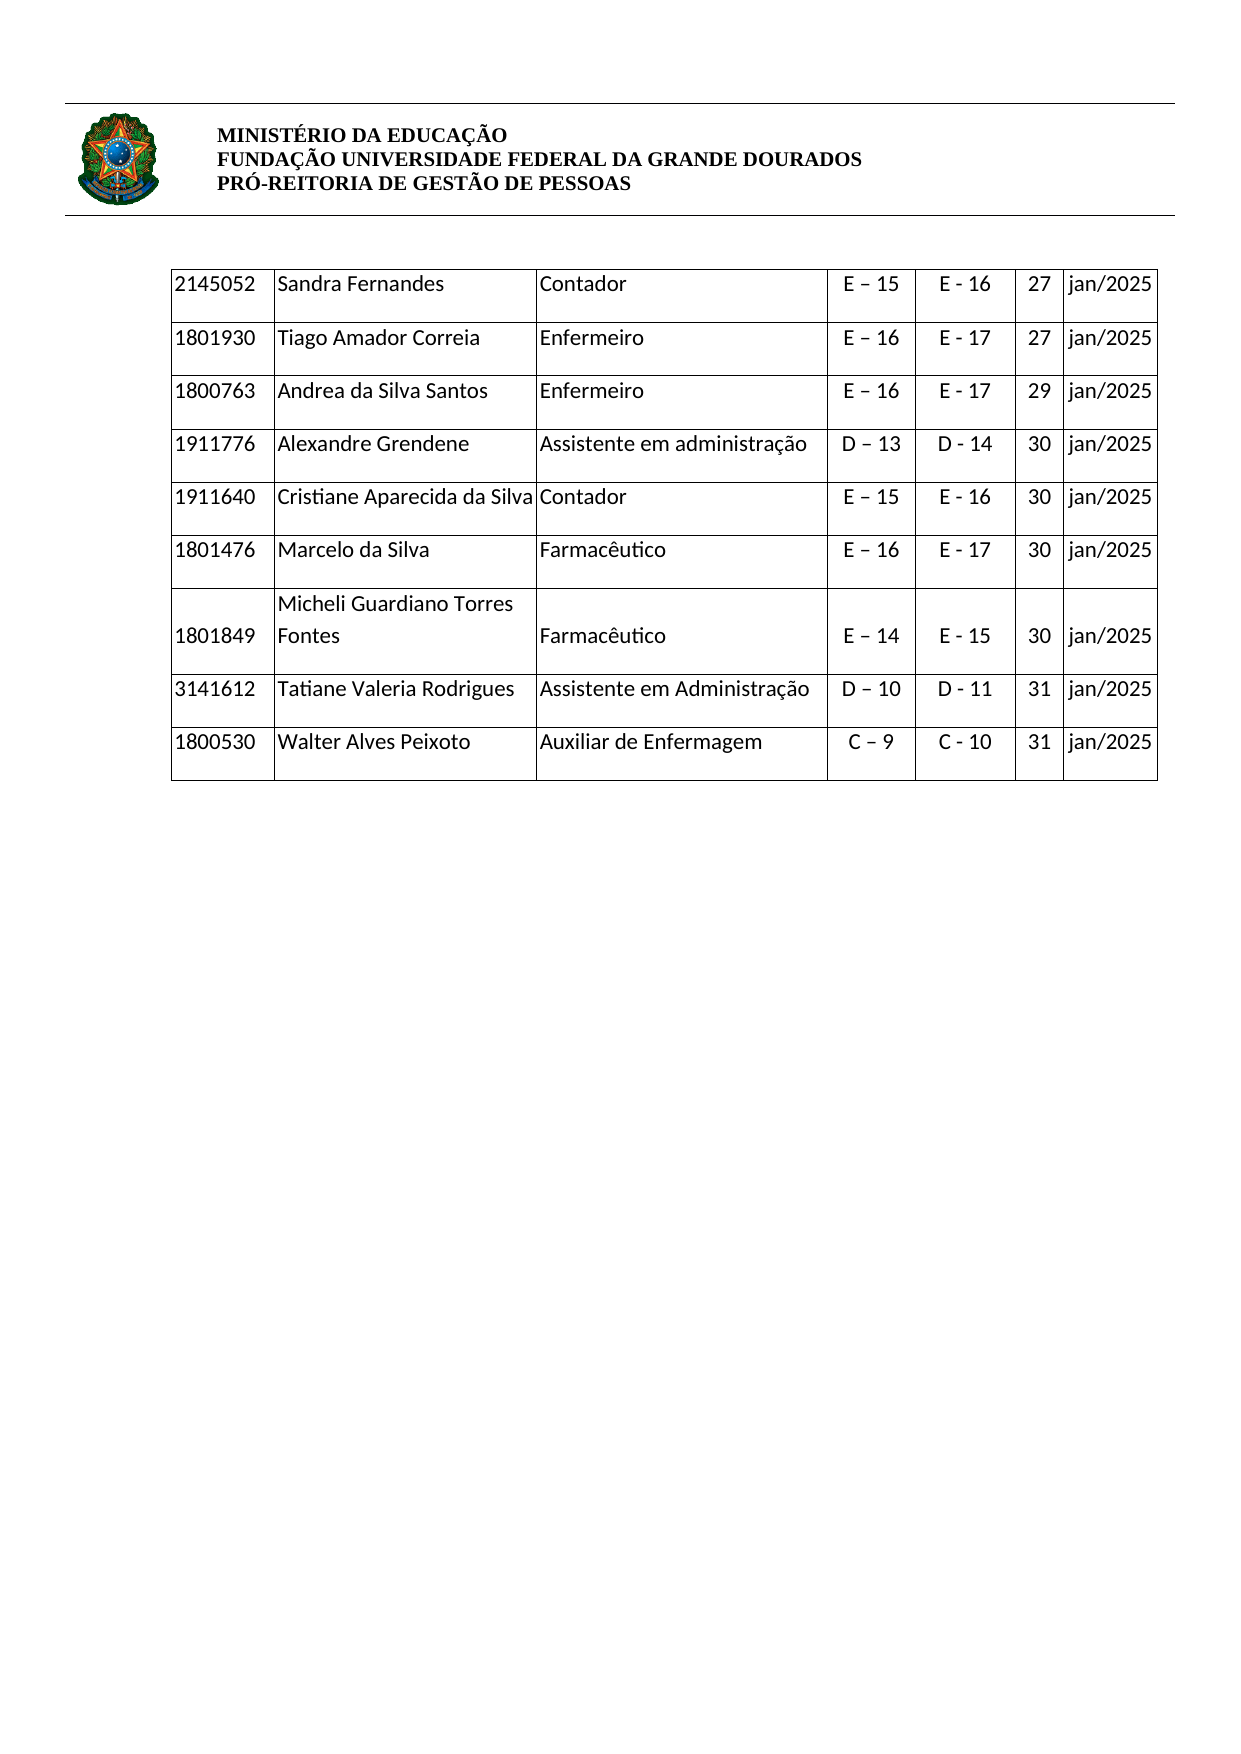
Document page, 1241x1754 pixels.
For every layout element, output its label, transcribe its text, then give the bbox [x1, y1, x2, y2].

table_cell jan/2025 [1064, 376, 1157, 428]
table_cell 2145052 [172, 270, 274, 322]
table_cell 30 [1016, 483, 1063, 535]
table_cell 27 [1016, 270, 1063, 322]
table_cell 1800763 [172, 376, 274, 428]
table_cell Farmacêutico [537, 536, 827, 588]
table_cell 30 [1016, 430, 1063, 482]
table_cell Cristiane Aparecida da Silva [275, 483, 536, 535]
table_cell D – 10 [828, 675, 915, 727]
table_cell E - 17 [916, 376, 1015, 428]
table_cell jan/2025 [1064, 589, 1157, 674]
table_cell 1911640 [172, 483, 274, 535]
table_cell Auxiliar de Enfermagem [537, 728, 827, 780]
table_cell Micheli Guardiano Torres Fontes [275, 589, 536, 674]
table_cell Assistente em Administração [537, 675, 827, 727]
table_cell 3141612 [172, 675, 274, 727]
table_cell jan/2025 [1064, 323, 1157, 375]
table_cell Andrea da Silva Santos [275, 376, 536, 428]
table_cell E – 14 [828, 589, 915, 674]
table_cell Walter Alves Peixoto [275, 728, 536, 780]
table_cell E – 15 [828, 483, 915, 535]
table_cell jan/2025 [1064, 536, 1157, 588]
table_cell 31 [1016, 728, 1063, 780]
table_cell D - 11 [916, 675, 1015, 727]
table_cell 30 [1016, 589, 1063, 674]
table_cell E - 17 [916, 536, 1015, 588]
table_cell jan/2025 [1064, 483, 1157, 535]
table_cell 30 [1016, 536, 1063, 588]
picture [76, 112, 160, 207]
table_cell Farmacêutico [537, 589, 827, 674]
table_cell E – 16 [828, 323, 915, 375]
table_cell E - 17 [916, 323, 1015, 375]
table_cell E – 15 [828, 270, 915, 322]
table_cell D – 13 [828, 430, 915, 482]
table_cell jan/2025 [1064, 430, 1157, 482]
table_cell Sandra Fernandes [275, 270, 536, 322]
table_cell jan/2025 [1064, 675, 1157, 727]
table_cell Enfermeiro [537, 376, 827, 428]
table_cell 1800530 [172, 728, 274, 780]
table_cell Tatiane Valeria Rodrigues [275, 675, 536, 727]
table_cell Assistente em administração [537, 430, 827, 482]
table_cell E - 15 [916, 589, 1015, 674]
table_cell jan/2025 [1064, 270, 1157, 322]
table_cell E - 16 [916, 483, 1015, 535]
table_cell C – 9 [828, 728, 915, 780]
table_cell 1801476 [172, 536, 274, 588]
table_cell Contador [537, 483, 827, 535]
table_cell 1801930 [172, 323, 274, 375]
table_cell Marcelo da Silva [275, 536, 536, 588]
table_cell jan/2025 [1064, 728, 1157, 780]
table_cell 29 [1016, 376, 1063, 428]
table_cell Enfermeiro [537, 323, 827, 375]
table_cell 1911776 [172, 430, 274, 482]
table_cell E – 16 [828, 536, 915, 588]
table_cell E – 16 [828, 376, 915, 428]
table_cell E - 16 [916, 270, 1015, 322]
table_cell 27 [1016, 323, 1063, 375]
table_cell 31 [1016, 675, 1063, 727]
table_cell Contador [537, 270, 827, 322]
table_cell C - 10 [916, 728, 1015, 780]
table_cell Alexandre Grendene [275, 430, 536, 482]
table_cell 1801849 [172, 589, 274, 674]
table_cell D - 14 [916, 430, 1015, 482]
table_cell Tiago Amador Correia [275, 323, 536, 375]
